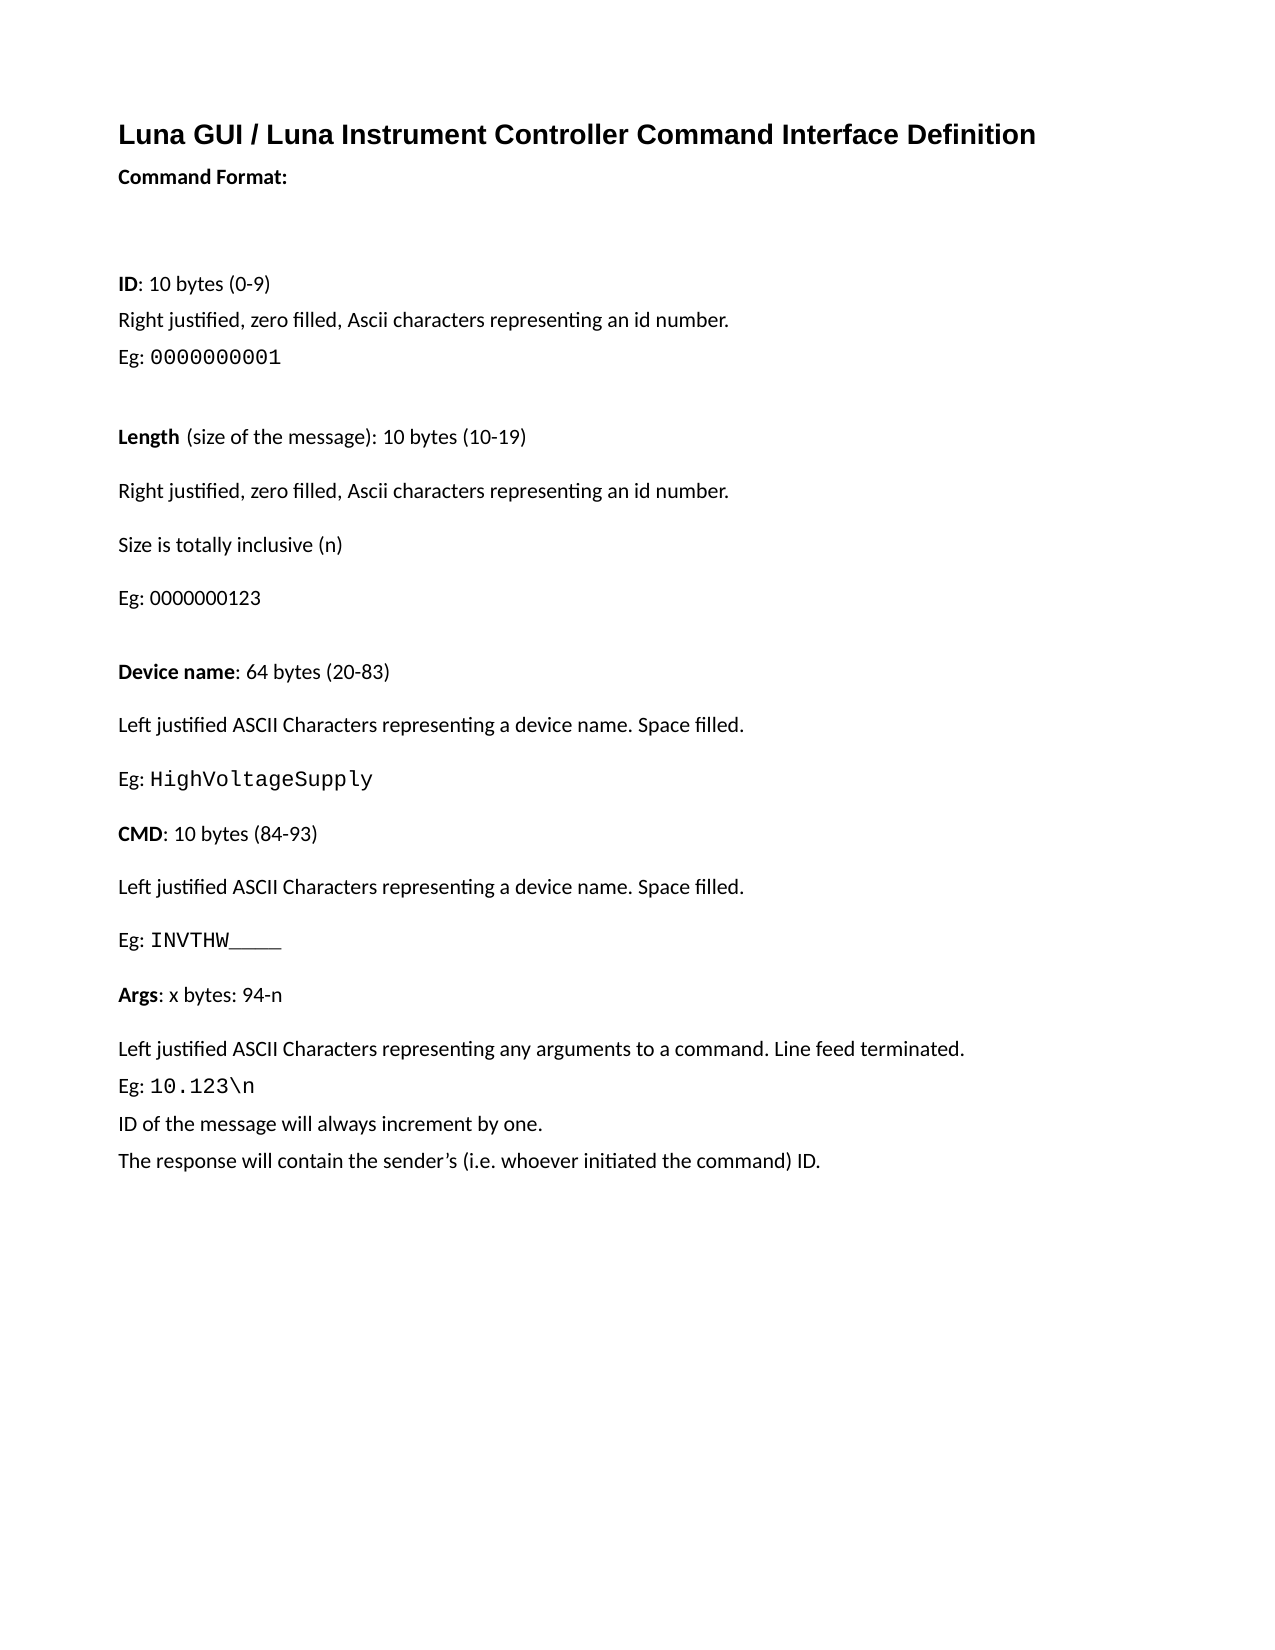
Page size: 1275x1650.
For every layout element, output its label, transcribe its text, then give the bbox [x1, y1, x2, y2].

text The response will contain the sender’s (i.e. whoever initiated the command) ID. [118, 1147, 1157, 1173]
text Eg: HighVoltageSupply [118, 765, 1157, 792]
text Right justified, zero filled, Ascii characters representing an id number. [118, 477, 1157, 504]
text Args: x bytes: 94-n [118, 982, 1157, 1008]
text CMD: 10 bytes (84-93) [118, 820, 1157, 846]
text Device name: 64 bytes (20-83) [118, 658, 1157, 684]
text Luna GUI / Luna Instrument Controller Command Interface Definition [118, 118, 1157, 151]
text Eg: 0000000001 [118, 343, 1157, 371]
text Command Format: [118, 163, 1157, 189]
text Eg: 0000000123 [118, 584, 1157, 611]
text Size is totally inclusive (n) [118, 531, 1157, 557]
text ID of the message will always increment by one. [118, 1110, 1157, 1137]
text Left justified ASCII Characters representing a device name. Space filled. [118, 711, 1157, 738]
text ID: 10 bytes (0-9) [118, 270, 1157, 296]
text Right justified, zero filled, Ascii characters representing an id number. [118, 306, 1157, 333]
text Eg: INVTHW____ [118, 927, 1157, 954]
text Left justified ASCII Characters representing any arguments to a command. Line feed terminated. [118, 1035, 1157, 1062]
text Length (size of the message): 10 bytes (10-19) [118, 421, 1157, 450]
text Left justified ASCII Characters representing a device name. Space filled. [118, 873, 1157, 900]
text Eg: 10.123\n [118, 1072, 1157, 1099]
